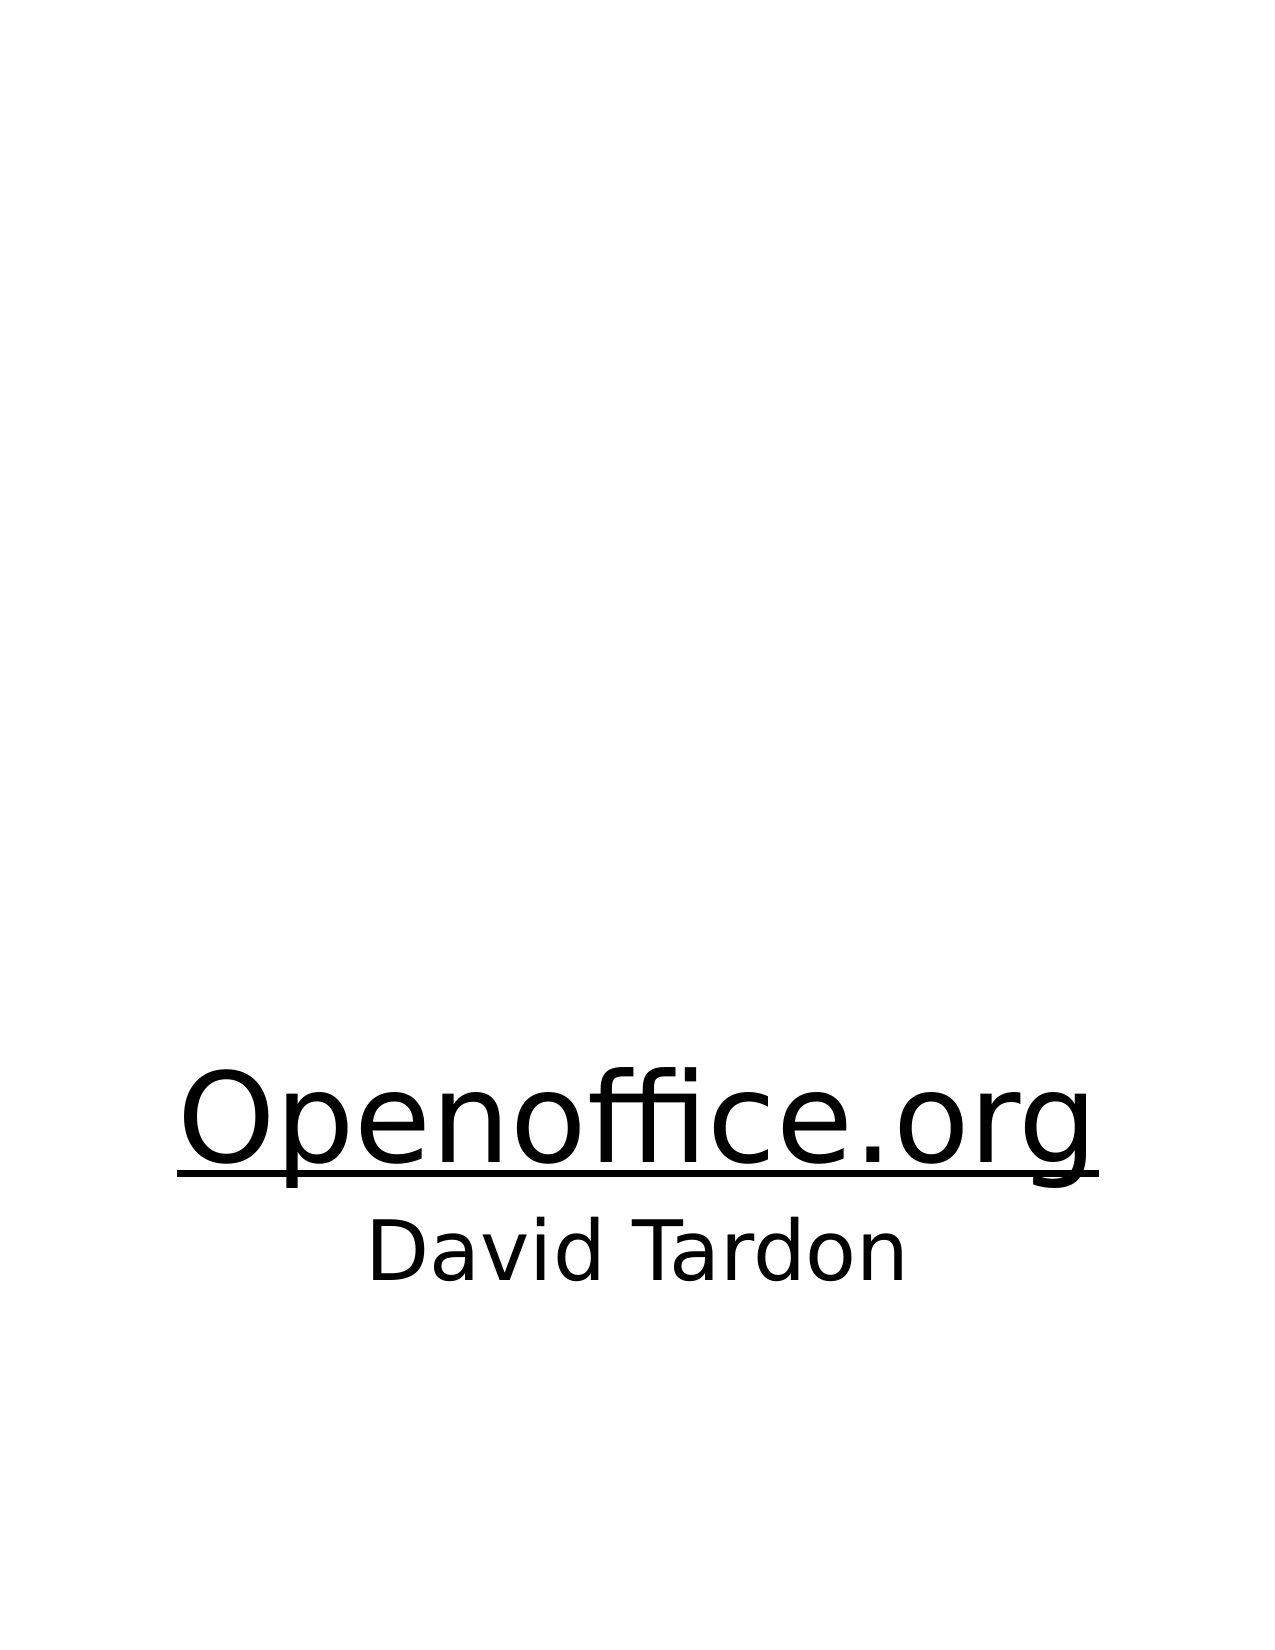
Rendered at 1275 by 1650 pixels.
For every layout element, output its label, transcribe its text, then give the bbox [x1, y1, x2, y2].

table_header [118, 118, 1157, 1040]
table_cell David Tardon [118, 1197, 1157, 1306]
table_cell Openoffice.org [118, 1040, 1157, 1197]
